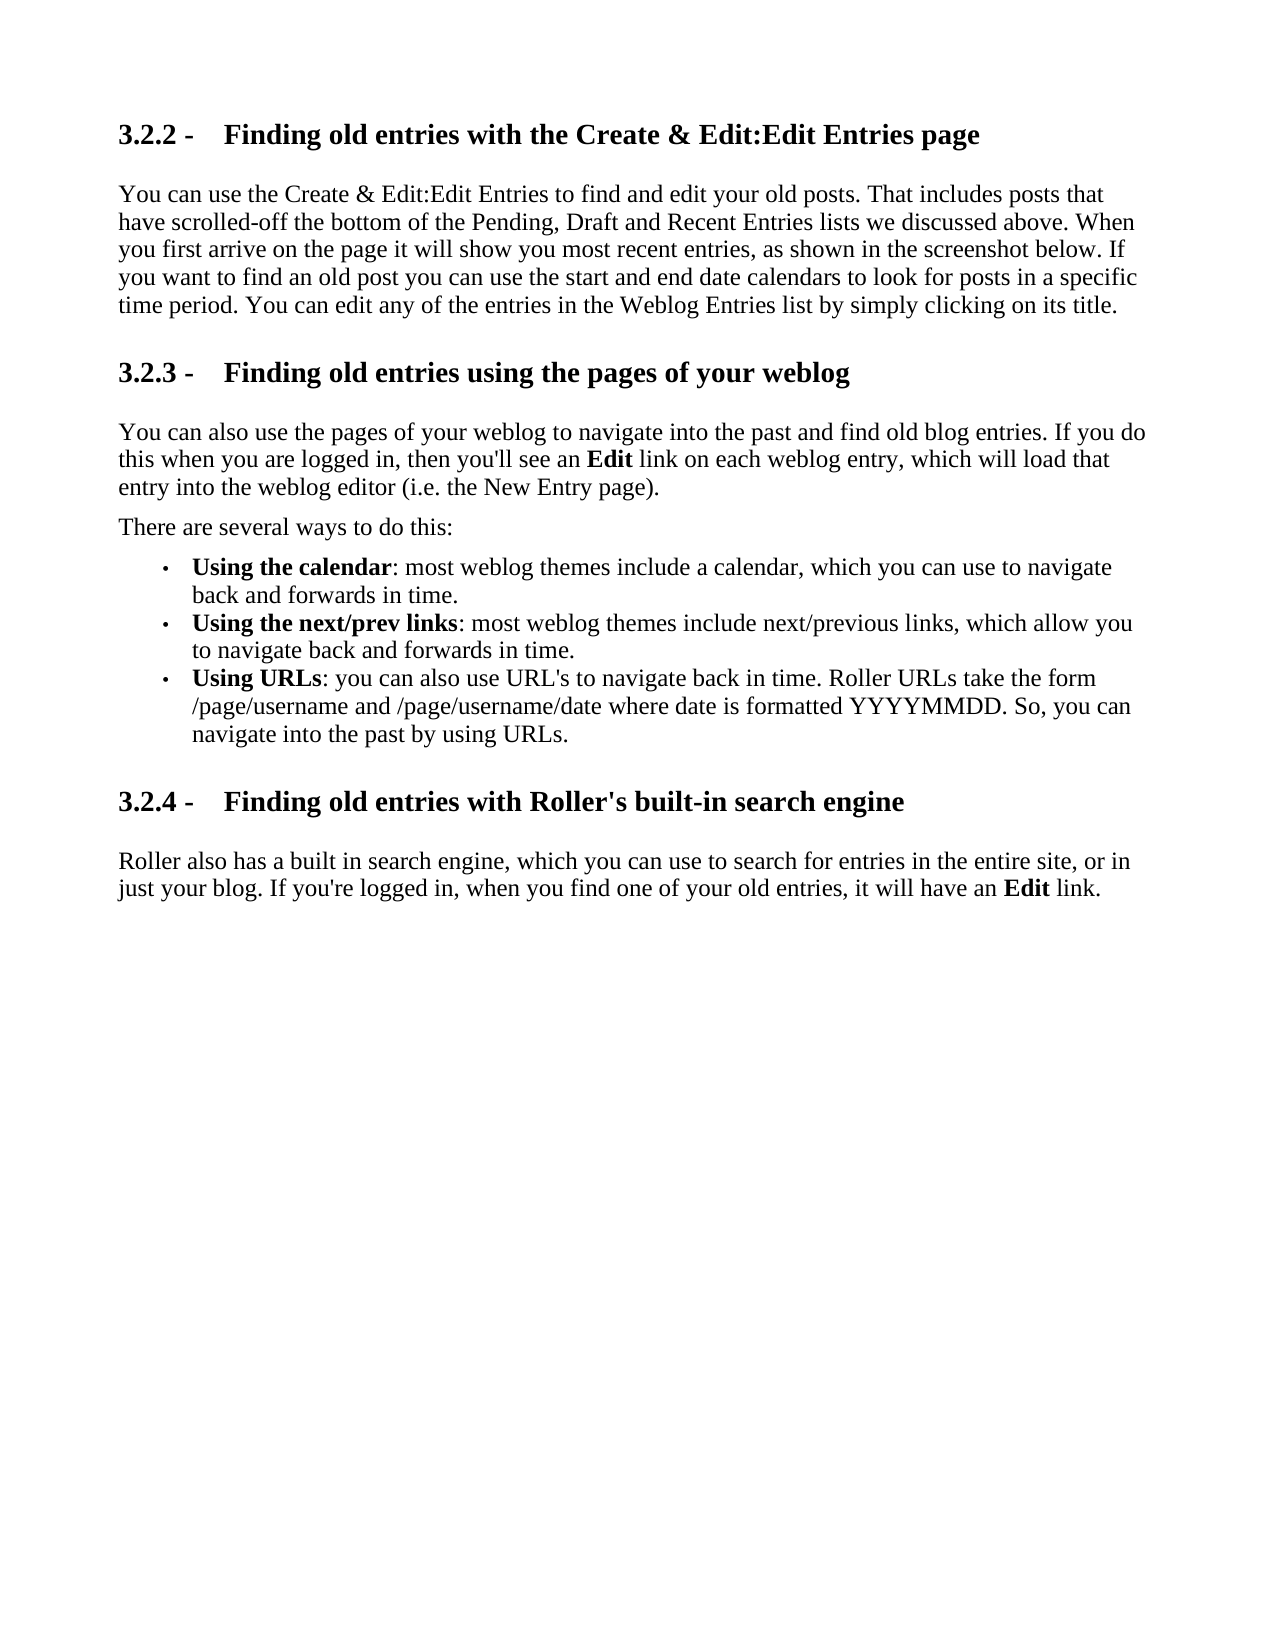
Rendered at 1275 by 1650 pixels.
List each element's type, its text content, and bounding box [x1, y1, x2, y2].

text You can also use the pages of your weblog to navigate into the past and find old blog entries. If you do this when you are logged in, then you'll see an Edit link on each weblog entry, which will load that entry into the weblog editor (i.e. the New Entry page). [118, 418, 1157, 501]
subtitle Finding old entries with the Create & Edit:Edit Entries page [118, 118, 1157, 150]
subtitle Finding old entries with Roller's built-in search engine [118, 785, 1157, 817]
text You can use the Create & Edit:Edit Entries to find and edit your old posts. That includes posts that have scrolled-off the bottom of the Pending, Draft and Recent Entries lists we discussed above. When you first arrive on the page it will show you most recent entries, as shown in the screenshot below. If you want to find an old post you can use the start and end date calendars to look for posts in a specific time period. You can edit any of the entries in the Weblog Entries list by simply clicking on its title. [118, 180, 1157, 318]
list Using URLs: you can also use URL's to navigate back in time. Roller URLs take the form /page/username and /page/username/date where date is formatted YYYYMMDD. So, you can navigate into the past by using URLs. [162, 664, 1157, 747]
subtitle Finding old entries using the pages of your weblog [118, 356, 1157, 388]
list Using the next/prev links: most weblog themes include next/previous links, which allow you to navigate back and forwards in time. [162, 609, 1157, 664]
list Using the calendar: most weblog themes include a calendar, which you can use to navigate back and forwards in time. [162, 553, 1157, 609]
text There are several ways to do this: [118, 513, 1157, 541]
text Roller also has a built in search engine, which you can use to search for entries in the entire site, or in just your blog. If you're logged in, when you find one of your old entries, it will have an Edit link. [118, 847, 1157, 902]
